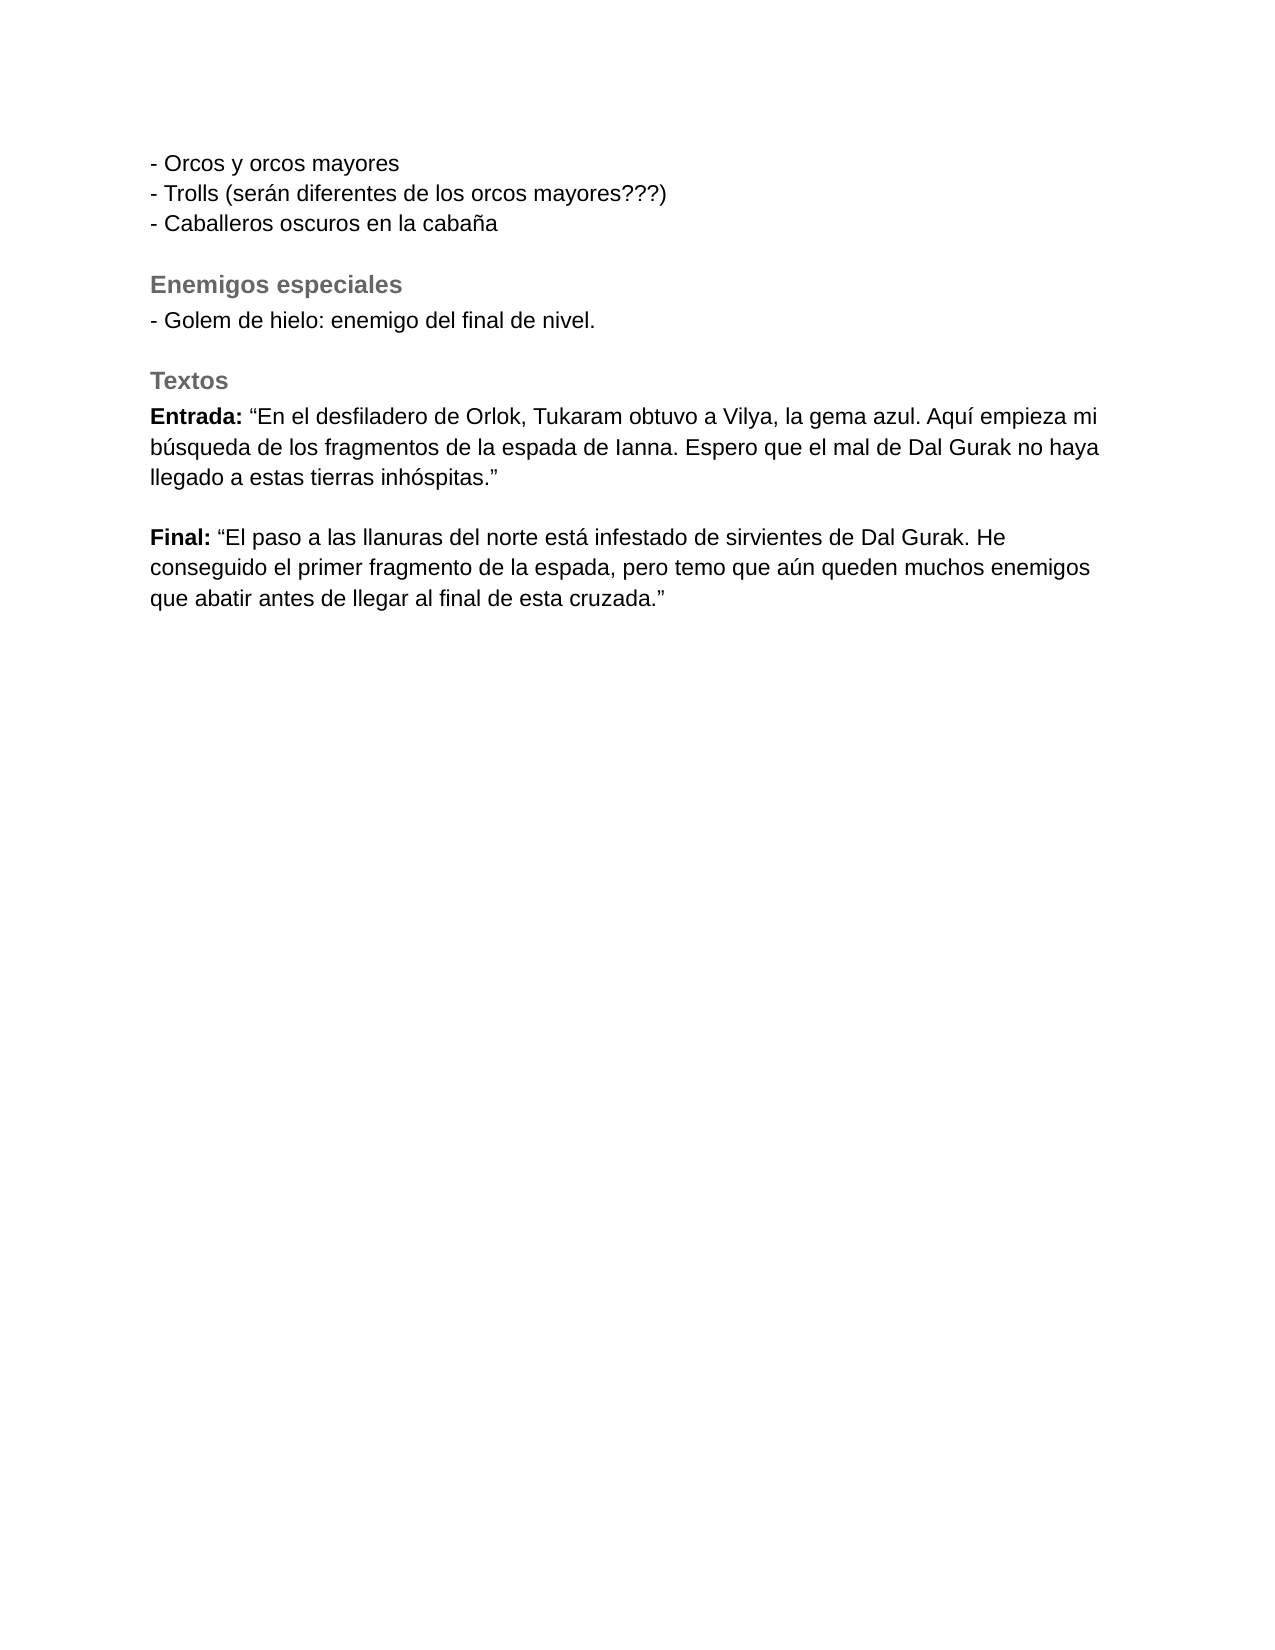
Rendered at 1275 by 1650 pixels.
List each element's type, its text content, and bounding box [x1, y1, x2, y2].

subtitle Textos [150, 366, 1125, 395]
text - Trolls (serán diferentes de los orcos mayores???) [150, 180, 1125, 207]
text - Golem de hielo: enemigo del final de nivel. [150, 307, 1125, 333]
subtitle Enemigos especiales [150, 270, 1125, 298]
text Entrada: “En el desfiladero de Orlok, Tukaram obtuvo a Vilya, la gema azul. Aquí empieza mi búsqueda de los fragmentos de la espada de Ianna. Espero que el mal de Dal Gurak no haya llegado a estas tierras inhóspitas.” [150, 403, 1125, 490]
text - Caballeros oscuros en la cabaña [150, 210, 1125, 237]
text - Orcos y orcos mayores [150, 150, 1125, 176]
text Final: “El paso a las llanuras del norte está infestado de sirvientes de Dal Gurak. He conseguido el primer fragmento de la espada, pero temo que aún queden muchos enemigos que abatir antes de llegar al final de esta cruzada.” [150, 524, 1125, 611]
